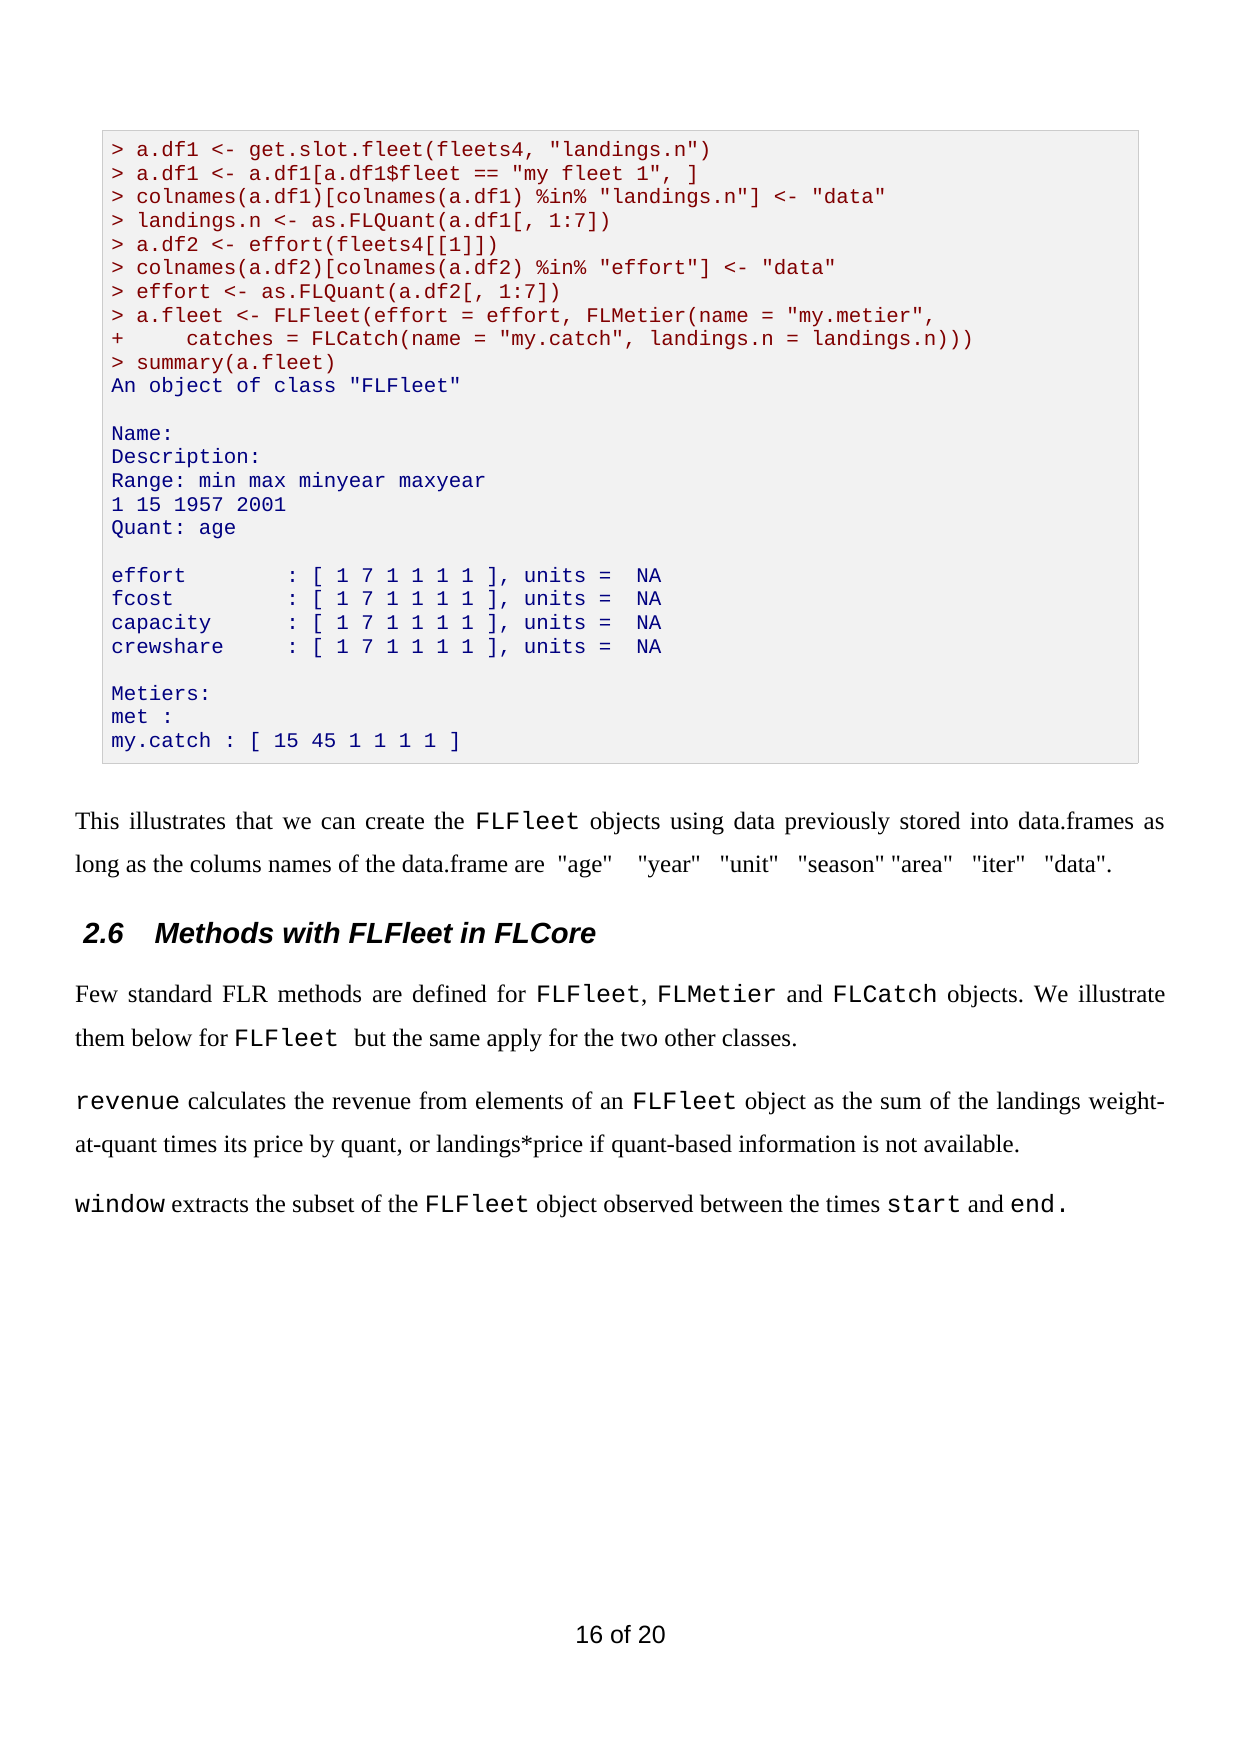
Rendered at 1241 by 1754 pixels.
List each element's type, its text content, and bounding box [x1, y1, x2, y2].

text > a.df2 <- effort(fleets4[[1]]) [111, 234, 1129, 257]
text Few standard FLR methods are defined for FLFleet, FLMetier and FLCatch objects. We illustrate them below for FLFleet but the same apply for the two other classes. [75, 980, 1166, 1054]
text Name: [111, 423, 1129, 446]
text crewshare : [ 1 7 1 1 1 1 ], units = NA [111, 636, 1129, 659]
text met : [111, 707, 1129, 730]
text revenue calculates the revenue from elements of an FLFleet object as the sum of the landings weight-at-quant times its price by quant, or landings*price if quant-based information is not available. [75, 1087, 1166, 1158]
text > colnames(a.df1)[colnames(a.df1) %in% "landings.n"] <- "data" [111, 186, 1129, 210]
text An object of class "FLFleet" [111, 376, 1129, 399]
text > summary(a.fleet) [111, 352, 1129, 376]
text my.catch : [ 15 45 1 1 1 1 ] [111, 730, 1129, 754]
text Quant: age [111, 517, 1129, 541]
subtitle Methods with FLFleet in FLCore [75, 917, 1166, 950]
text effort : [ 1 7 1 1 1 1 ], units = NA [111, 565, 1129, 588]
text fcost : [ 1 7 1 1 1 1 ], units = NA [111, 588, 1129, 612]
text Metiers: [111, 683, 1129, 707]
text 1 15 1957 2001 [111, 494, 1129, 517]
text Range: min max minyear maxyear [111, 470, 1129, 494]
text > a.df1 <- get.slot.fleet(fleets4, "landings.n") [111, 139, 1129, 163]
text > effort <- as.FLQuant(a.df2[, 1:7]) [111, 281, 1129, 304]
text capacity : [ 1 7 1 1 1 1 ], units = NA [111, 612, 1129, 636]
text > colnames(a.df2)[colnames(a.df2) %in% "effort"] <- "data" [111, 257, 1129, 281]
text window extracts the subset of the FLFleet object observed between the times start and end. [75, 1190, 1166, 1220]
text + catches = FLCatch(name = "my.catch", landings.n = landings.n))) [111, 328, 1129, 352]
text > landings.n <- as.FLQuant(a.df1[, 1:7]) [111, 210, 1129, 234]
text Description: [111, 446, 1129, 470]
text > a.fleet <- FLFleet(effort = effort, FLMetier(name = "my.metier", [111, 304, 1129, 328]
text > a.df1 <- a.df1[a.df1$fleet == "my fleet 1", ] [111, 163, 1129, 186]
text This illustrates that we can create the FLFleet objects using data previously stored into data.frames as long as the colums names of the data.frame are "age" "year" "unit" "season" "area" "iter" "data". [75, 118, 1166, 878]
